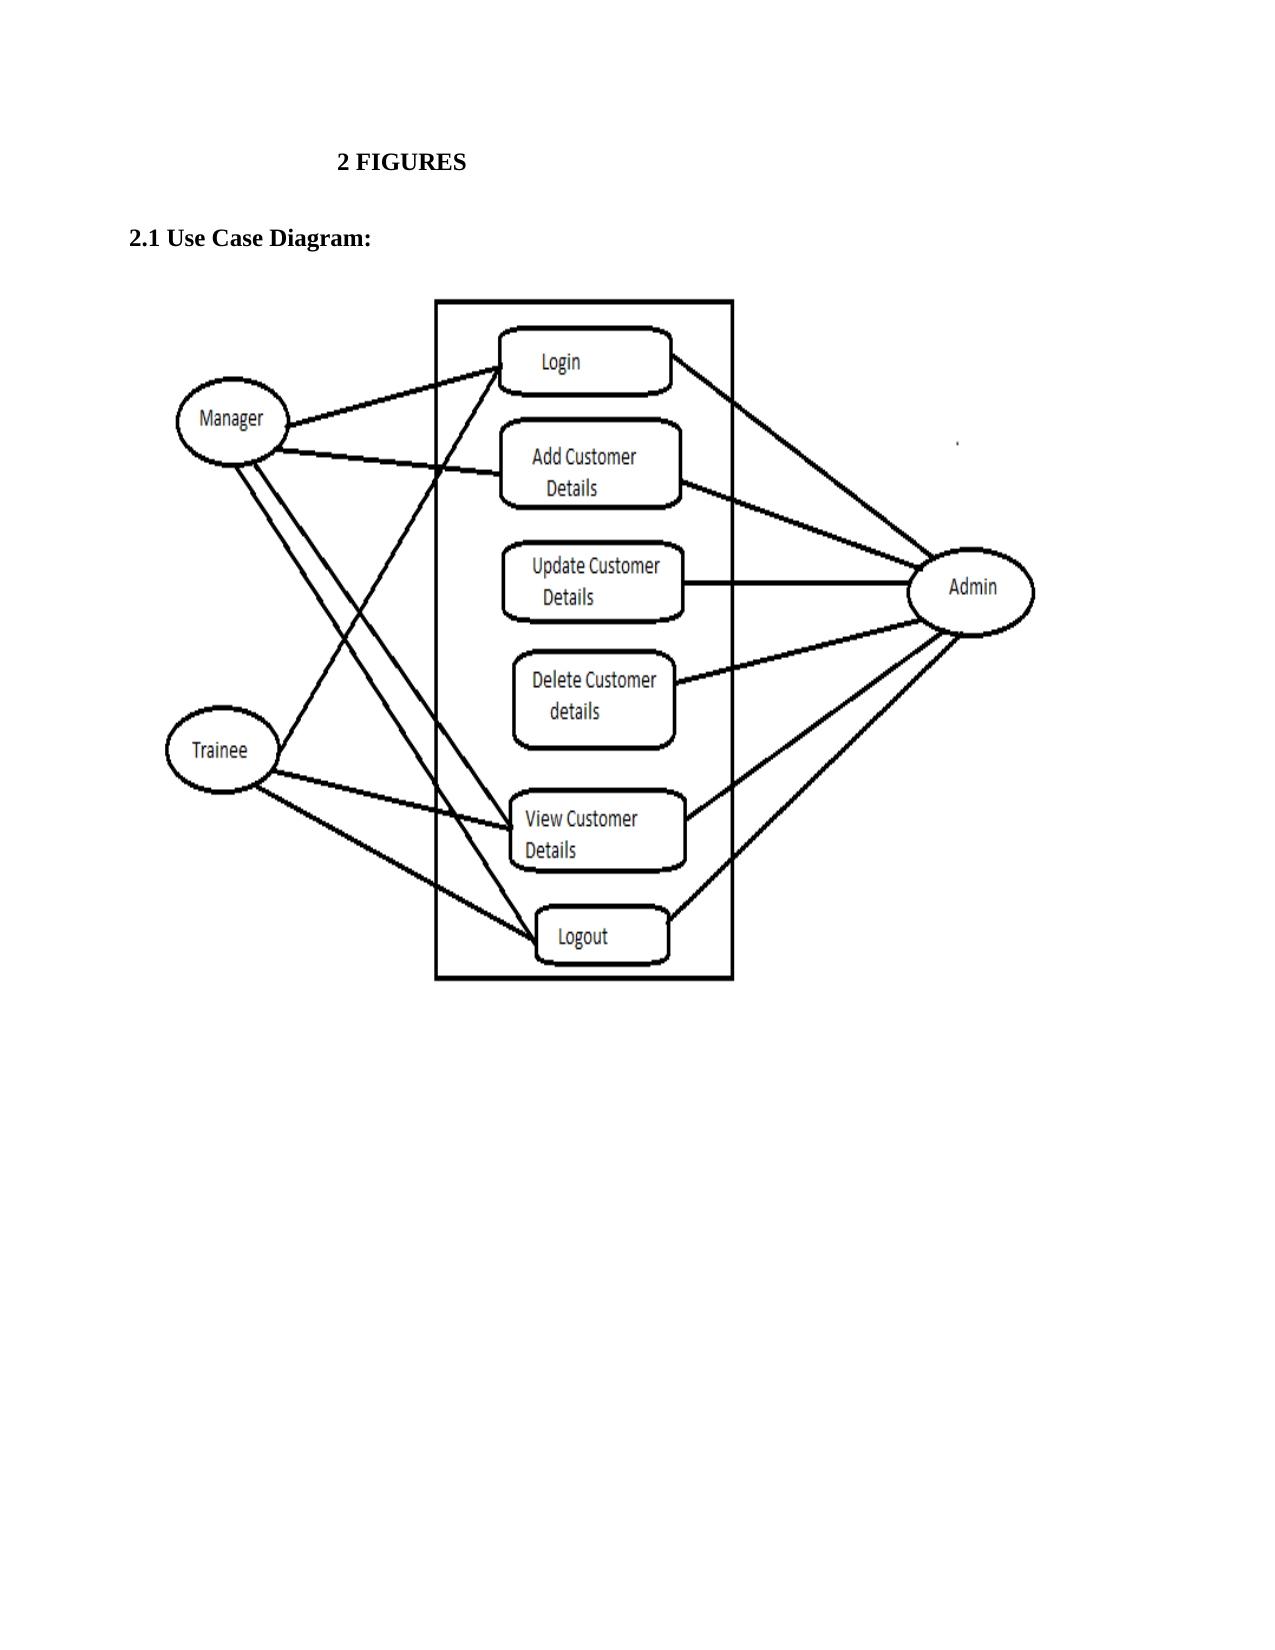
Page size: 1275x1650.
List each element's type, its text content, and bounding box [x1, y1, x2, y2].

list 2.1 Use Case Diagram: [129, 223, 1157, 252]
text 2 FIGURES [118, 147, 1157, 176]
